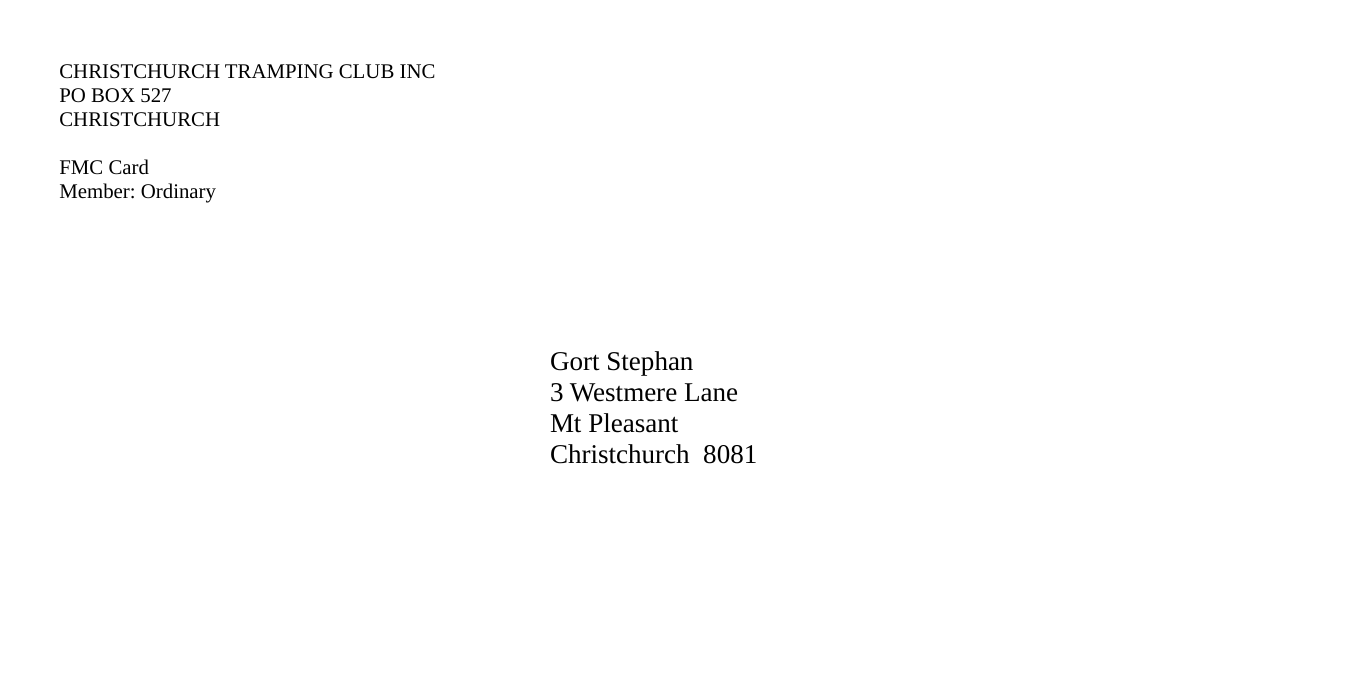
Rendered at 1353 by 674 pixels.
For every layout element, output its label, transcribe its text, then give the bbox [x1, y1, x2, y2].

text PO BOX 527 [59, 83, 1293, 107]
text CHRISTCHURCH [59, 107, 1293, 131]
text CHRISTCHURCH TRAMPING CLUB INC [59, 59, 1293, 83]
text Member: Ordinary [59, 179, 1293, 203]
text Gort Stephan [550, 345, 1293, 376]
text FMC Card [59, 155, 1293, 179]
text Christchurch 8081 [550, 438, 1293, 469]
text Mt Pleasant [550, 407, 1293, 438]
text 3 Westmere Lane [550, 376, 1293, 407]
